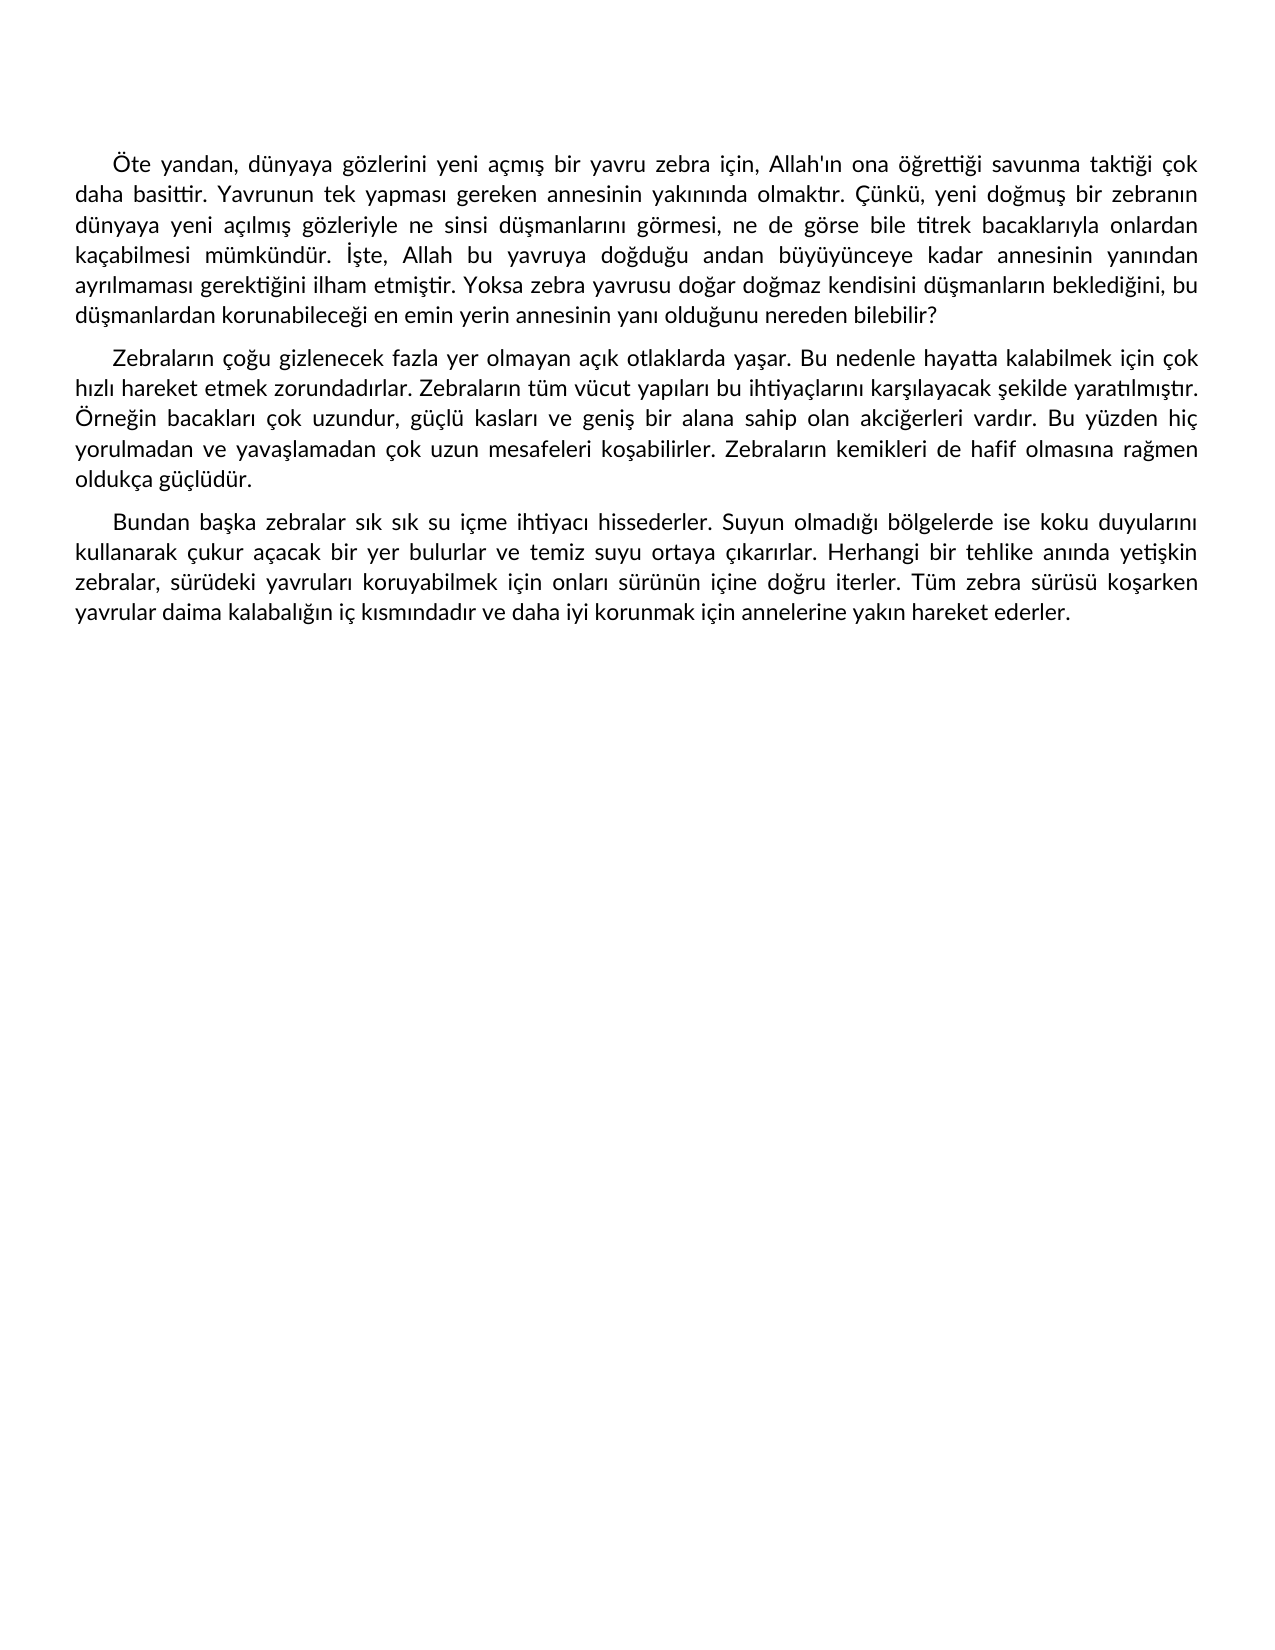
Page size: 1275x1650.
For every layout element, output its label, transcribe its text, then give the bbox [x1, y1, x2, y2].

text Öte yandan, dünyaya gözlerini yeni açmış bir yavru zebra için, Allah'ın ona öğrettiği savunma taktiği çok daha basittir. Yavrunun tek yapması gereken annesinin yakınında olmaktır. Çünkü, yeni doğmuş bir zebranın dünyaya yeni açılmış gözleriyle ne sinsi düşmanlarını görmesi, ne de görse bile titrek bacaklarıyla onlardan kaçabilmesi mümkündür. İşte, Allah bu yavruya doğduğu andan büyüyünceye kadar annesinin yanından ayrılmaması gerektiğini ilham etmiştir. Yoksa zebra yavrusu doğar doğmaz kendisini düşmanların beklediğini, bu düşmanlardan korunabileceği en emin yerin annesinin yanı olduğunu nereden bilebilir? [75, 150, 1200, 328]
text Bundan başka zebralar sık sık su içme ihtiyacı hissederler. Suyun olmadığı bölgelerde ise koku duyularını kullanarak çukur açacak bir yer bulurlar ve temiz suyu ortaya çıkarırlar. Herhangi bir tehlike anında yetişkin zebralar, sürüdeki yavruları koruyabilmek için onları sürünün içine doğru iterler. Tüm zebra sürüsü koşarken yavrular daima kalabalığın iç kısmındadır ve daha iyi korunmak için annelerine yakın hareket ederler. [75, 507, 1200, 625]
text Zebraların çoğu gizlenecek fazla yer olmayan açık otlaklarda yaşar. Bu nedenle hayatta kalabilmek için çok hızlı hareket etmek zorundadırlar. Zebraların tüm vücut yapıları bu ihtiyaçlarını karşılayacak şekilde yaratılmıştır. Örneğin bacakları çok uzundur, güçlü kasları ve geniş bir alana sahip olan akciğerleri vardır. Bu yüzden hiç yorulmadan ve yavaşlamadan çok uzun mesafeleri koşabilirler. Zebraların kemikleri de hafif olmasına rağmen oldukça güçlüdür. [75, 344, 1200, 492]
